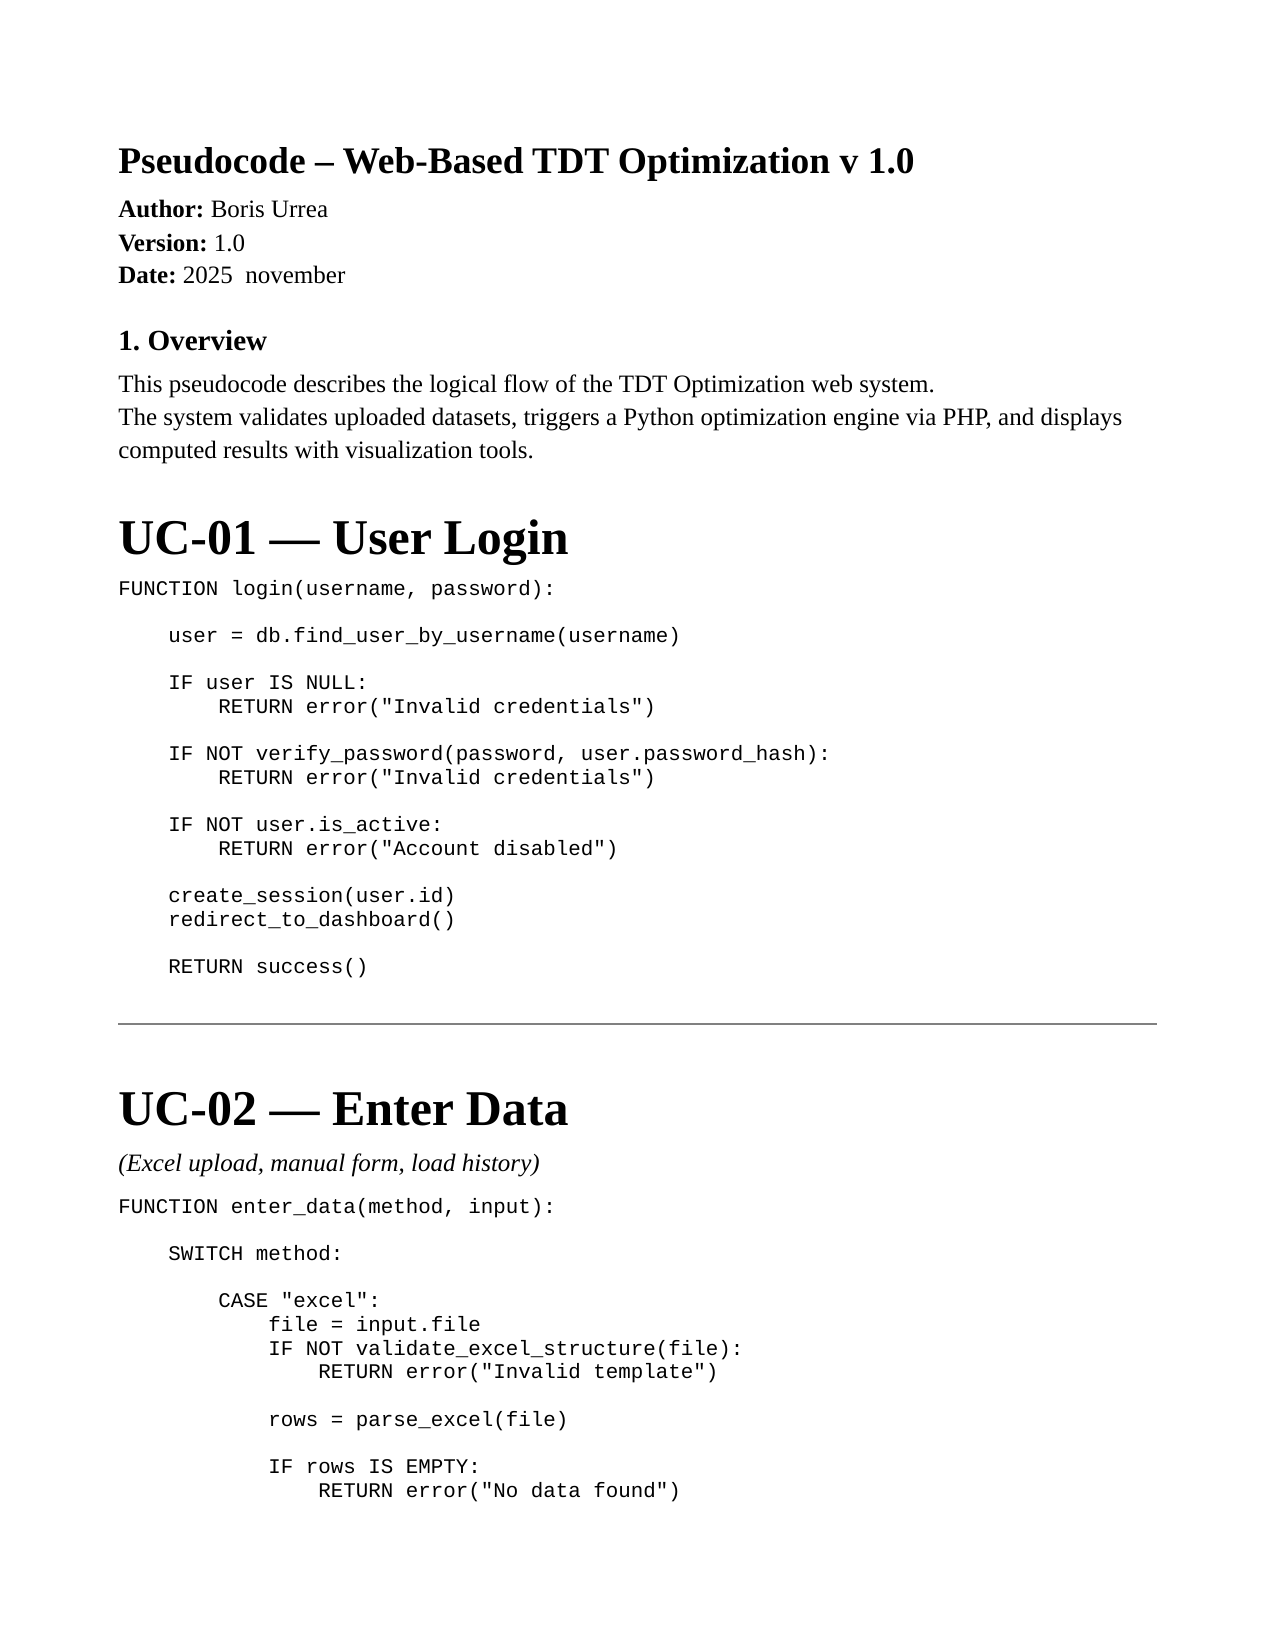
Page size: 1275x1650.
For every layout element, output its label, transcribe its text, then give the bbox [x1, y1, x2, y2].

text RETURN success() [118, 956, 1157, 979]
subtitle UC-01 — User Login [118, 507, 1157, 565]
text IF NOT verify_password(password, user.password_hash): [118, 743, 1157, 767]
text This pseudocode describes the logical flow of the TDT Optimization web system. The system validates uploaded datasets, triggers a Python optimization engine via PHP, and displays computed results with visualization tools. [118, 369, 1157, 464]
text file = input.file [118, 1314, 1157, 1338]
text IF NOT validate_excel_structure(file): [118, 1338, 1157, 1361]
text CASE "excel": [118, 1290, 1157, 1314]
text IF NOT user.is_active: [118, 814, 1157, 838]
text user = db.find_user_by_username(username) [118, 625, 1157, 648]
text SWITCH method: [118, 1243, 1157, 1267]
text (Excel upload, manual form, load history) [118, 1148, 1157, 1177]
text FUNCTION login(username, password): [118, 577, 1157, 601]
text RETURN error("No data found") [118, 1479, 1157, 1503]
text FUNCTION enter_data(method, input): [118, 1196, 1157, 1219]
subtitle 1. Overview [118, 323, 1157, 356]
text IF rows IS EMPTY: [118, 1456, 1157, 1479]
text RETURN error("Invalid credentials") [118, 696, 1157, 719]
text create_session(user.id) [118, 885, 1157, 908]
text IF user IS NULL: [118, 672, 1157, 696]
subtitle UC-02 — Enter Data [118, 1078, 1157, 1136]
text RETURN error("Account disabled") [118, 838, 1157, 861]
text rows = parse_excel(file) [118, 1409, 1157, 1432]
text RETURN error("Invalid template") [118, 1361, 1157, 1385]
subtitle Pseudocode – Web-Based TDT Optimization v 1.0 [118, 139, 1157, 182]
text RETURN error("Invalid credentials") [118, 767, 1157, 790]
text redirect_to_dashboard() [118, 908, 1157, 932]
text Author: Boris Urrea Version: 1.0 Date: 2025 november [118, 194, 1157, 289]
